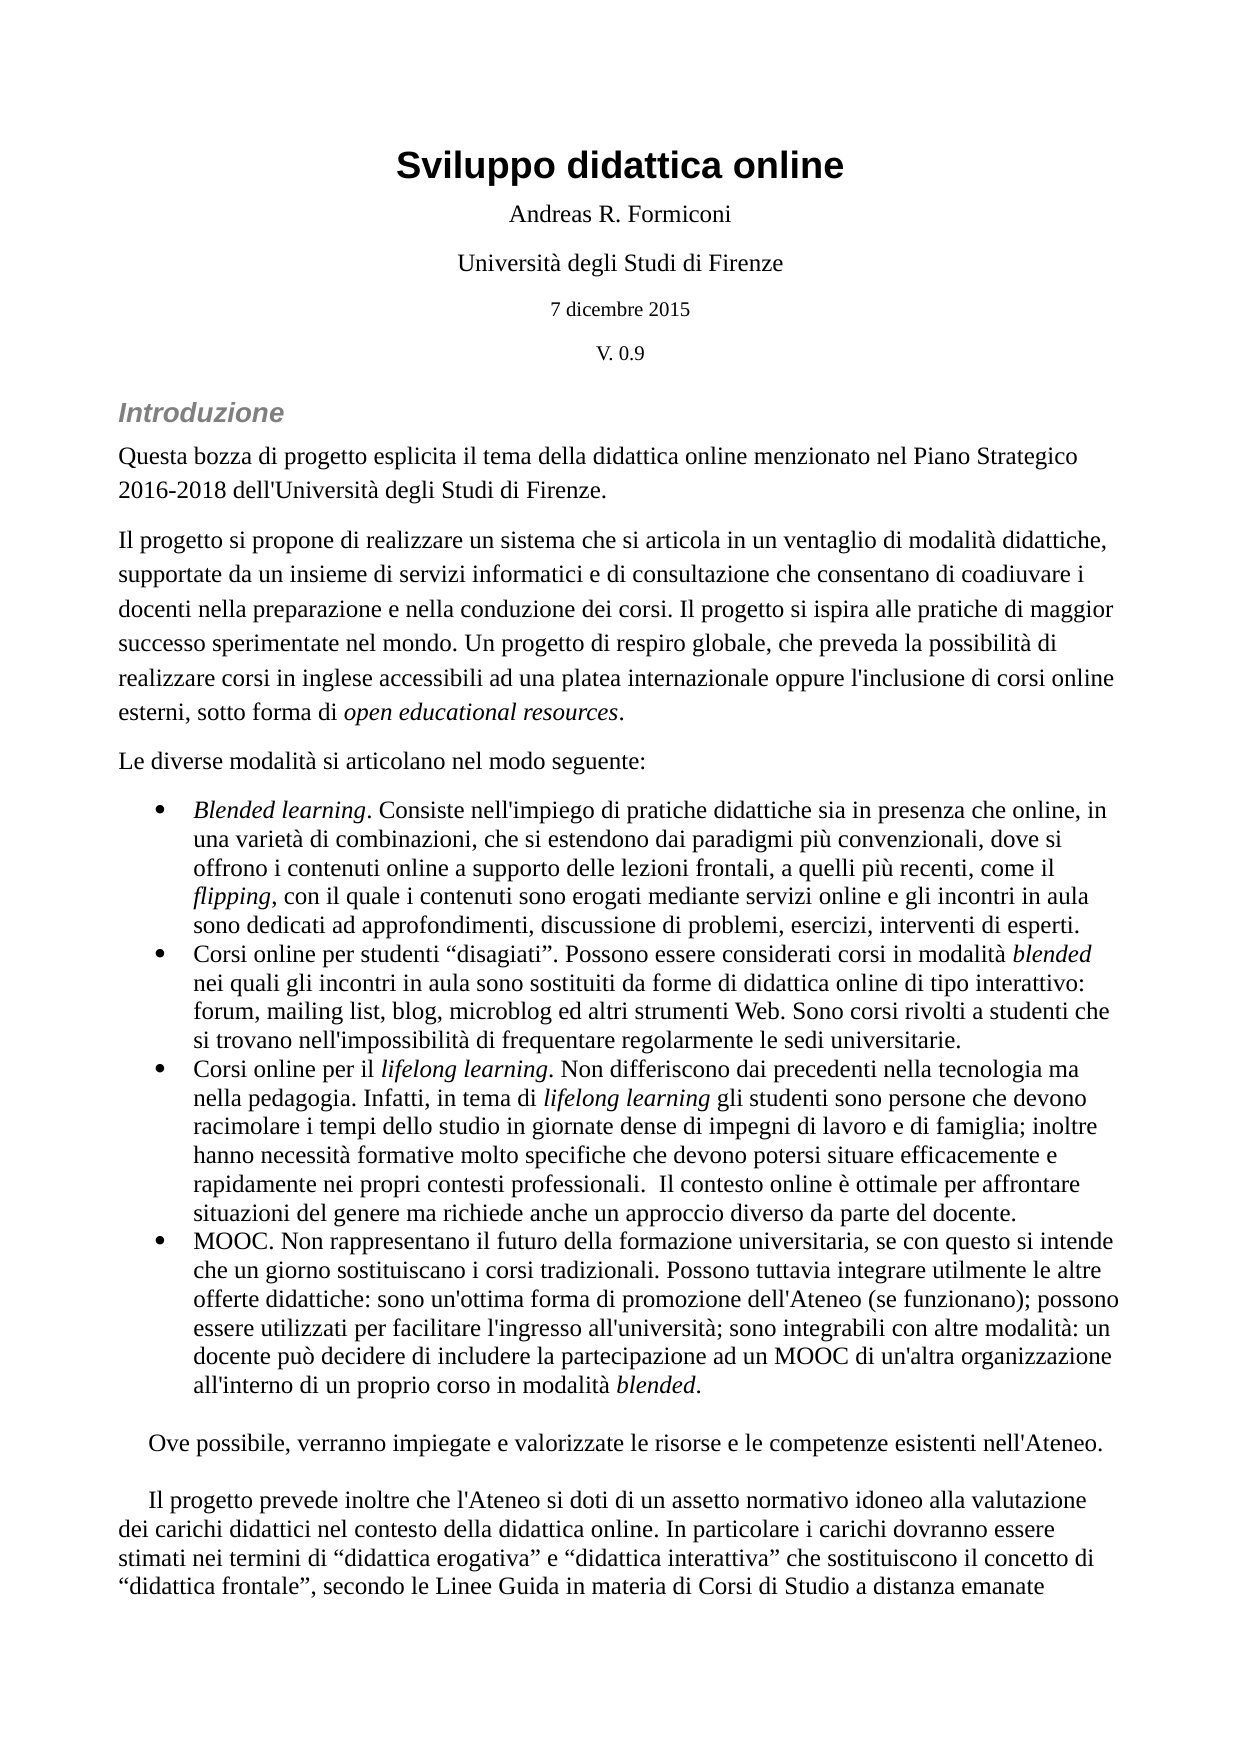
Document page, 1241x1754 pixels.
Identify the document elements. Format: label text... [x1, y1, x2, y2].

subtitle Sviluppo didattica online [118, 143, 1122, 187]
text Questa bozza di progetto esplicita il tema della didattica online menzionato nel Piano Strategico 2016-2018 dell'Università degli Studi di Firenze. [118, 441, 1122, 504]
list Blended learning. Consiste nell'impiego di pratiche didattiche sia in presenza che online, in una varietà di combinazioni, che si estendono dai paradigmi più convenzionali, dove si offrono i contenuti online a supporto delle lezioni frontali, a quelli più recenti, come il flipping, con il quale i contenuti sono erogati mediante servizi online e gli incontri in aula sono dedicati ad approfondimenti, discussione di problemi, esercizi, interventi di esperti. [156, 795, 1122, 939]
list Corsi online per studenti “disagiati”. Possono essere considerati corsi in modalità blended nei quali gli incontri in aula sono sostituiti da forme di didattica online di tipo interattivo: forum, mailing list, blog, microblog ed altri strumenti Web. Sono corsi rivolti a studenti che si trovano nell'impossibilità di frequentare regolarmente le sedi universitarie. [156, 939, 1122, 1054]
list Corsi online per il lifelong learning. Non differiscono dai precedenti nella tecnologia ma nella pedagogia. Infatti, in tema di lifelong learning gli studenti sono persone che devono racimolare i tempi dello studio in giornate dense di impegni di lavoro e di famiglia; inoltre hanno necessità formative molto specifiche che devono potersi situare efficacemente e rapidamente nei propri contesti professionali. Il contesto online è ottimale per affrontare situazioni del genere ma richiede anche un approccio diverso da parte del docente. [156, 1054, 1122, 1226]
text Le diverse modalità si articolano nel modo seguente: [118, 746, 1122, 775]
text Il progetto si propone di realizzare un sistema che si articola in un ventaglio di modalità didattiche, supportate da un insieme di servizi informatici e di consultazione che consentano di coadiuvare i docenti nella preparazione e nella conduzione dei corsi. Il progetto si ispira alle pratiche di maggior successo sperimentate nel mondo. Un progetto di respiro globale, che preveda la possibilità di realizzare corsi in inglese accessibili ad una platea internazionale oppure l'inclusione di corsi online esterni, sotto forma di open educational resources. [118, 525, 1122, 726]
list MOOC. Non rappresentano il futuro della formazione universitaria, se con questo si intende che un giorno sostituiscano i corsi tradizionali. Possono tuttavia integrare utilmente le altre offerte didattiche: sono un'ottima forma di promozione dell'Ateneo (se funzionano); possono essere utilizzati per facilitare l'ingresso all'università; sono integrabili con altre modalità: un docente può decidere di includere la partecipazione ad un MOOC di un'altra organizzazione all'interno di un proprio corso in modalità blended. [156, 1226, 1122, 1399]
text Il progetto prevede inoltre che l'Ateneo si doti di un assetto normativo idoneo alla valutazione dei carichi didattici nel contesto della didattica online. In particolare i carichi dovranno essere stimati nei termini di “didattica erogativa” e “didattica interattiva” che sostituiscono il concetto di “didattica frontale”, secondo le Linee Guida in materia di Corsi di Studio a distanza emanate dall'ANVUR [118, 1485, 1122, 1600]
text Università degli Studi di Firenze [118, 248, 1122, 277]
text V. 0.9 [118, 341, 1122, 365]
text 7 dicembre 2015 [118, 297, 1122, 321]
text Ove possibile, verranno impiegate e valorizzate le risorse e le competenze esistenti nell'Ateneo. [118, 1428, 1122, 1456]
subtitle Introduzione [118, 397, 1122, 429]
text Andreas R. Formiconi [118, 199, 1122, 228]
